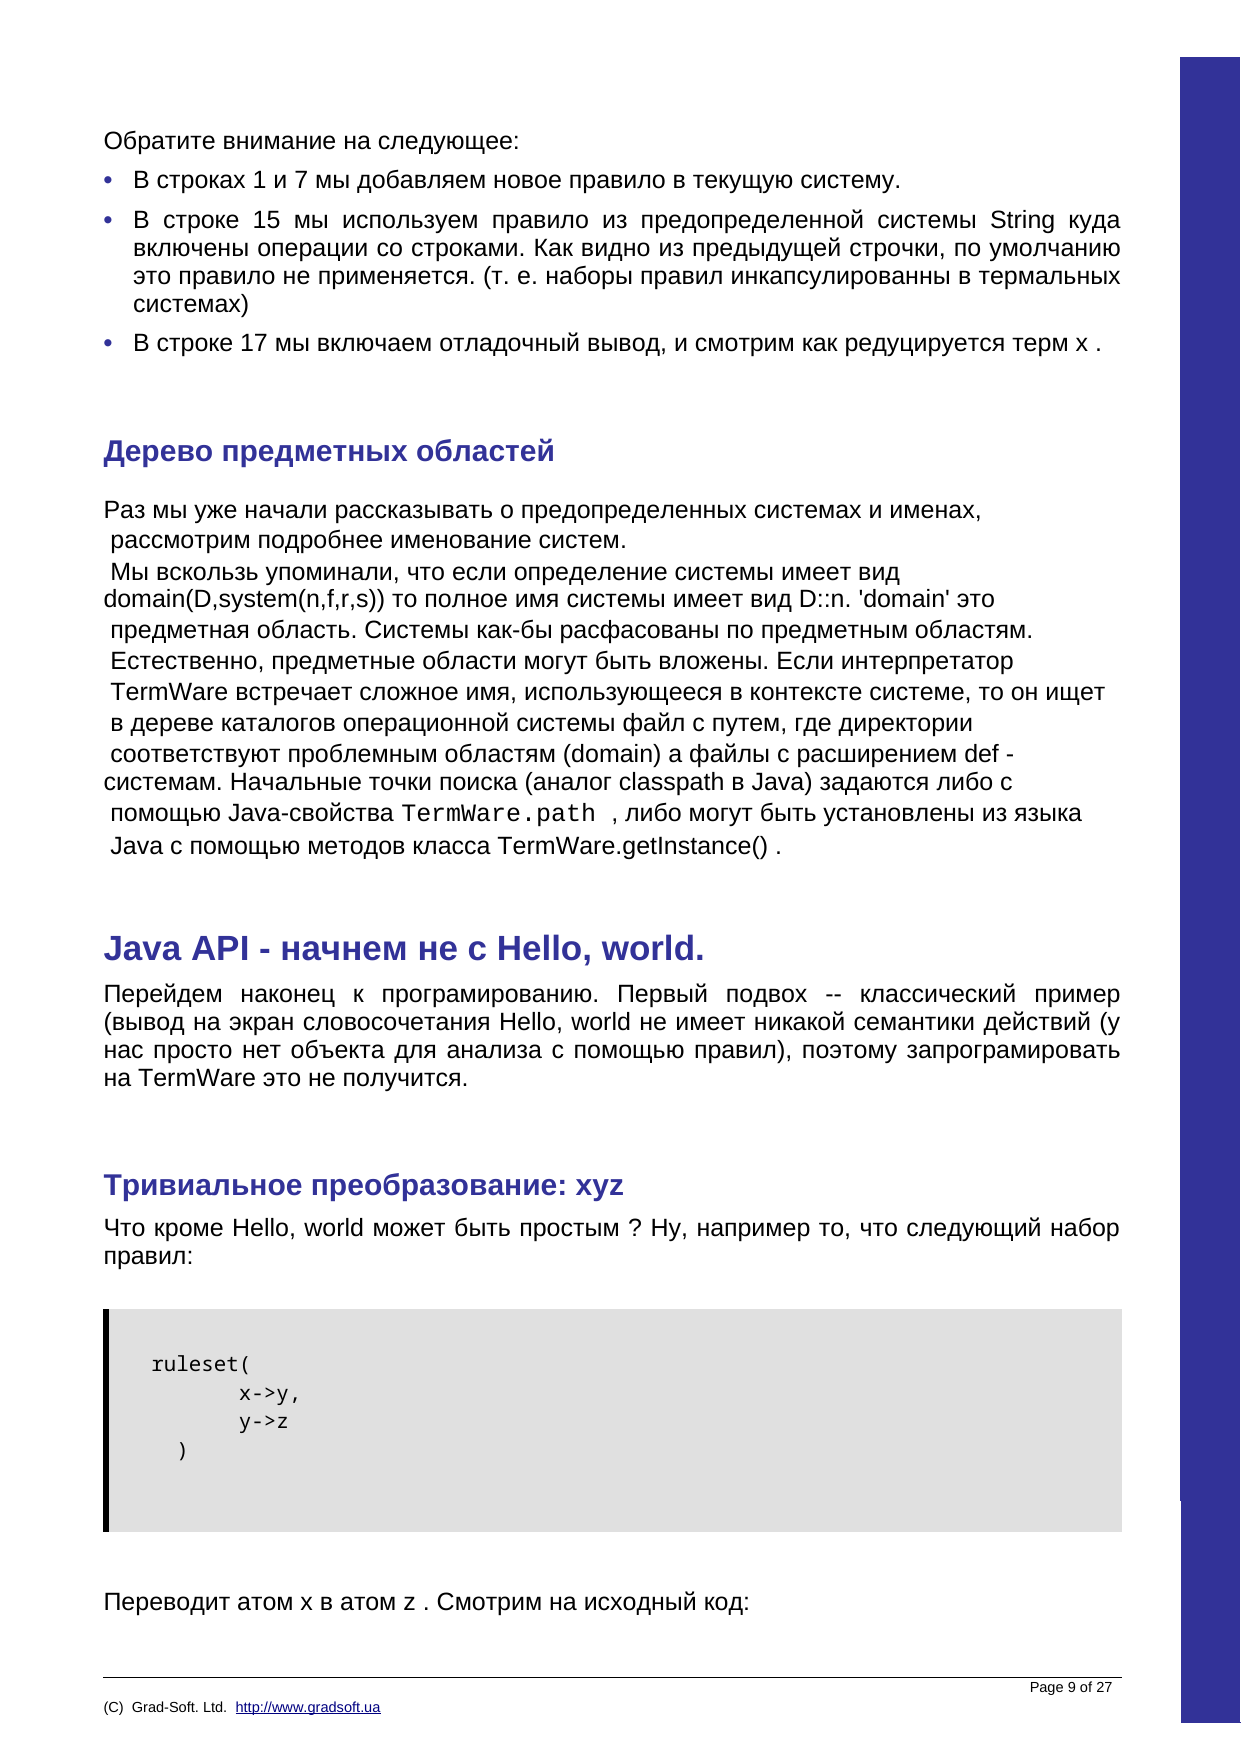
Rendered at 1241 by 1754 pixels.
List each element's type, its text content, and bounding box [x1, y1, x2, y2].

text рассмотрим подробнее именование систем. [103, 526, 1122, 554]
text соответствуют проблемным областям (domain) а файлы с расширением def - системам. Начальные точки поиска (аналог classpath в Java) задаются либо с [103, 740, 1122, 796]
list В строке 17 мы включаем отладочный вывод, и смотрим как редуцируется терм x . [103, 329, 1122, 357]
text Java с помощью методов класса TermWare.getInstance() . [103, 832, 1122, 860]
text Мы вскользь упоминали, что если определение системы имеет вид domain(D,system(n,f,r,s)) то полное имя системы имеет вид D::n. 'domain' это [103, 557, 1122, 613]
text Раз мы уже начали рассказывать о предопределенных системах и именах, [103, 495, 1122, 523]
text Обратите внимание на следующее: [103, 126, 1122, 154]
subtitle Тривиальное преобразование: xyz [103, 1168, 1122, 1202]
list y->z [109, 1406, 1122, 1435]
text Перейдем наконец к програмированию. Первый подвох -- классический пример (вывод на экран словосочетания Hello, world не имеет никакой семантики действий (у нас просто нет объекта для анализа с помощью правил), поэтому запрограмировать на TermWare это не получится. [103, 980, 1122, 1092]
list В строке 15 мы используем правило из предопределенной системы String куда включены операции со строками. Как видно из предыдущей строчки, по умолчанию это правило не применяется. (т. е. наборы правил инкапсулированны в термальных системах) [103, 206, 1122, 317]
text Что кроме Hello, world может быть простым ? Ну, например то, что следующий набор правил: [103, 1214, 1122, 1269]
list В строках 1 и 7 мы добавляем новое правило в текущую систему. [103, 166, 1122, 194]
text Переводит атом x в атом z . Смотрим на исходный код: [103, 1588, 1122, 1616]
text предметная область. Системы как-бы расфасованы по предметным областям. [103, 616, 1122, 644]
subtitle Java API - начнем не с Hello, world. [103, 929, 1122, 968]
text Естественно, предметные области могут быть вложены. Если интерпретатор [103, 647, 1122, 675]
list x->y, [109, 1378, 1122, 1406]
subtitle Дерево предметных областей [103, 434, 1122, 467]
text помощью Java-свойства TermWare.path , либо могут быть установлены из языка [103, 799, 1122, 829]
list ) [109, 1435, 1122, 1463]
text в дереве каталогов операционной системы файл с путем, где директории [103, 709, 1122, 737]
text TermWare встречает сложное имя, использующееся в контексте системе, то он ищет [103, 678, 1122, 706]
list ruleset( [109, 1349, 1122, 1378]
